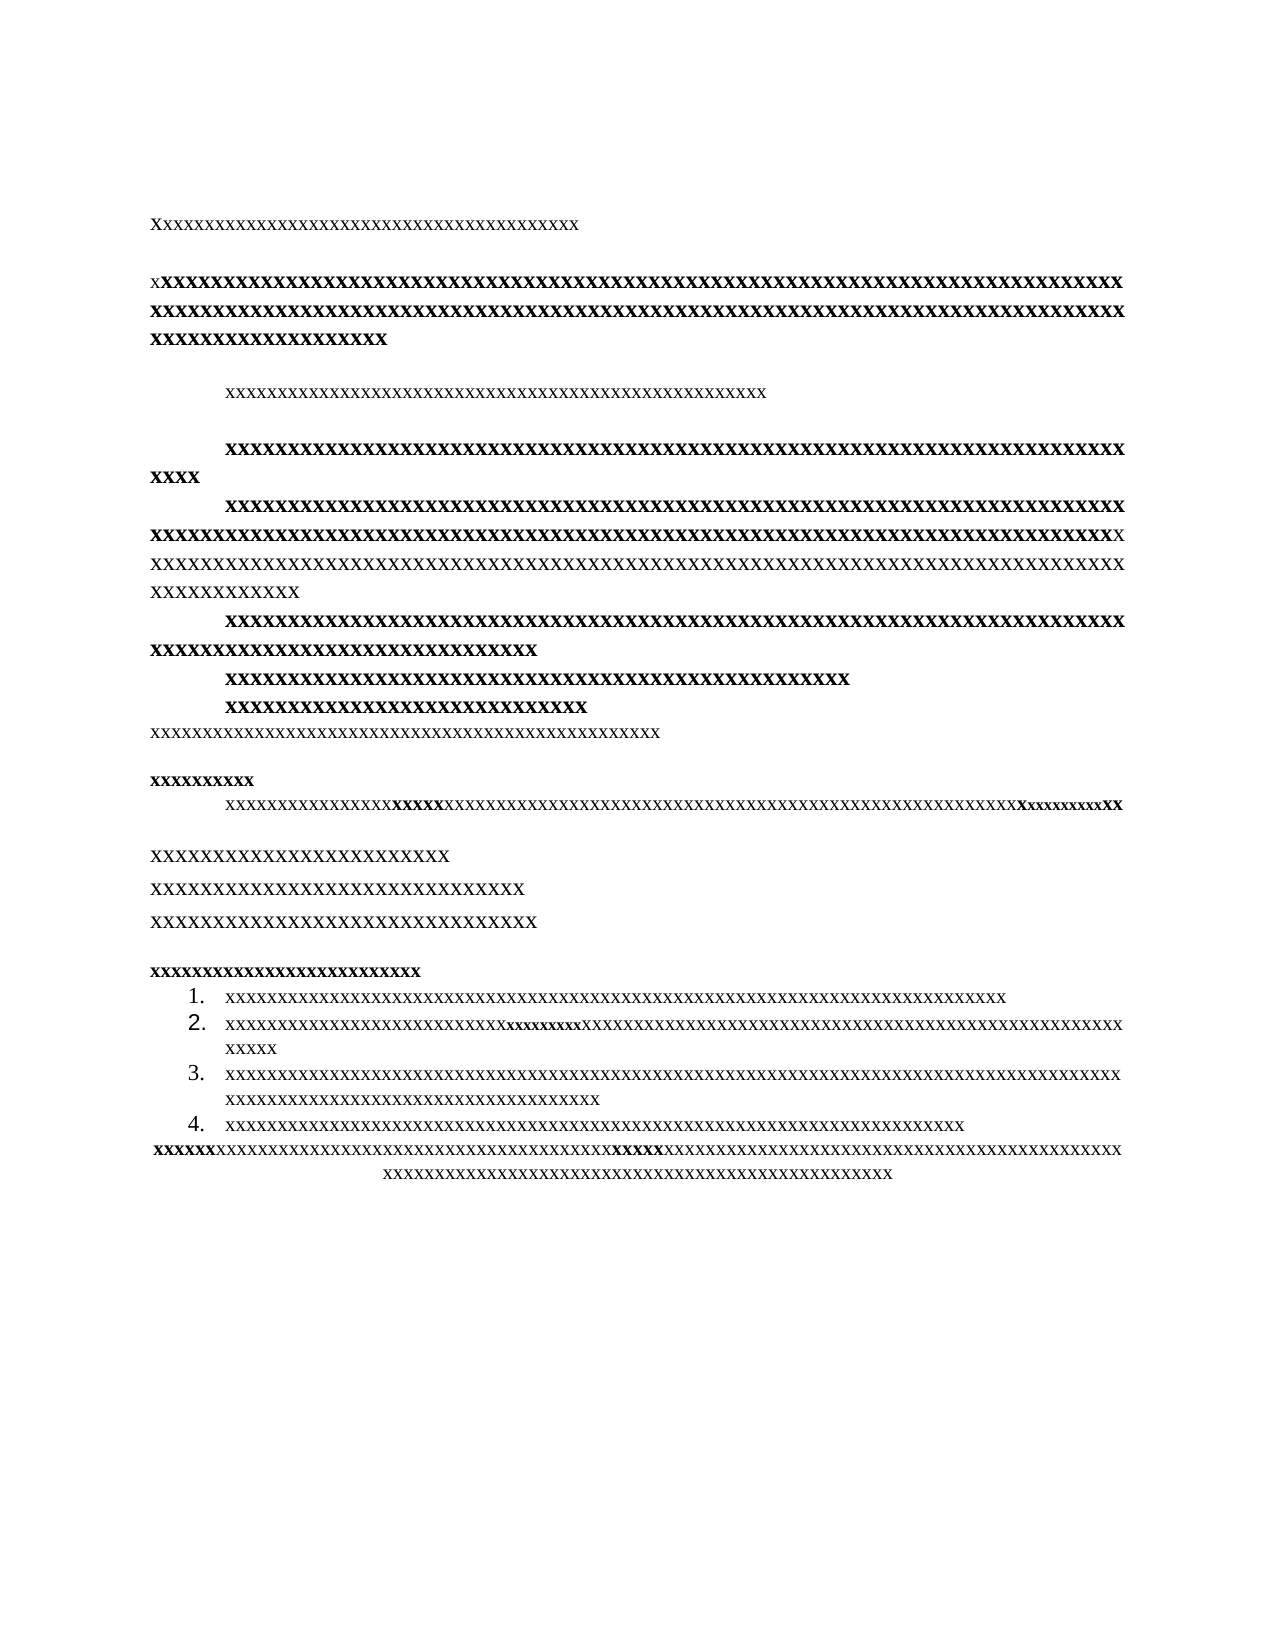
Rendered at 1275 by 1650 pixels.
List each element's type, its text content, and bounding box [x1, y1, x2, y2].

text xxxxxxxxxxxxxxxxxxxxxxxxxxxxxxxxxxxxxxxxxxxxxxxxxxxx [150, 379, 1125, 403]
text xxxxxxxxxx [150, 767, 1125, 791]
list xxxxxxxxxxxxxxxxxxxxxxxxxxxxxxxxxxxxxxxxxxxxxxxxxxxxxxxxxxxxxxxxxxxxxxxxxxx [188, 982, 1125, 1009]
text xxxxxxxxxxxxxxxxxxxxxxxxxxxxxxxxxxxxxxxxxxxxxxxxxx [150, 662, 1125, 690]
text xxxxxxxxxxxxxxxxxxxxxxxxxxxxxx [150, 872, 1125, 901]
text xxxxxxxxxxxxxxxxxxxxxxxxxx [150, 958, 1125, 982]
text xxxxxxxxxxxxxxxxxxxxxxxxxxxxxxxxxxxxxxxxxxxxxxxxxxxxxxxxxxxxxxxxxxxxxxxxxxxxxxxxxxxxxxxxxxxxxxxxxxxxxxxxxxxxxxxxxxxxxxxxxxxxxxxxxxxxxxxxxxxxxxxxxxxxxxxxxxxxxxxxxxxxxxxxxxxxxxxxxxxxxxxxxxxxxxxxxxxxxxxxxxxxxxxxxxxxxxxxxxxxxxxxxxxxxxxxxxxxxxxx [150, 489, 1125, 604]
list xxxxxxxxxxxxxxxxxxxxxxxxxxxxxxxxxxxxxxxxxxxxxxxxxxxxxxxxxxxxxxxxxxxxxxx [188, 1109, 1125, 1136]
text xxxxxxxxxxxxxxxxxxxxxxxxxxxxxxxxxxxxxxxxxxxxxxxxxxxxxxxxxxxxxxxxxxxxxxxxxxxxxxxxxxxxxxxxxxxxxxxxxxxxxxxxxxxxxxxxxxxxxxxxxxxxxxxxxxxxxxxxxxxxxx [150, 1136, 1125, 1184]
text xxxxxxxxxxxxxxxxxxxxxxxxxxxxxxx [150, 906, 1125, 934]
text xxxxxxxxxxxxxxxxxxxxxxxx [150, 839, 1125, 868]
text xxxxxxxxxxxxxxxxxxxxxxxxxxxxxxxxxxxxxxxxxxxxxxxxxxxxxxxxxxxxxxxxxxxxxxxxxxxxxxxxxxxxxxxxxxxxxxxxxxxxxxxxxxxxxxxxxxxxxxxxxxxxxxxxxxxxxxxxxxxxxxxxxxxxxxxxxxxxxxxxxxxxxxxxxxxxxxx [150, 265, 1125, 351]
text xxxxxxxxxxxxxxxxxxxxxxxxxxxxxxxxxxxxxxxxxxxxxxxxx [150, 719, 1125, 743]
list xxxxxxxxxxxxxxxxxxxxxxxxxxxxxxxxxxxxxxxxxxxxxxxxxxxxxxxxxxxxxxxxxxxxxxxxxxxxxxxxxxxxxxxxxxxxx [188, 1009, 1125, 1059]
text xxxxxxxxxxxxxxxxxxxxxxxxxxxxx [150, 690, 1125, 719]
list xxxxxxxxxxxxxxxxxxxxxxxxxxxxxxxxxxxxxxxxxxxxxxxxxxxxxxxxxxxxxxxxxxxxxxxxxxxxxxxxxxxxxxxxxxxxxxxxxxxxxxxxxxxxxxxxxxxxxxxxxx [188, 1059, 1125, 1109]
text xxxxxxxxxxxxxxxxxxxxxxxxxxxxxxxxxxxxxxxxx [150, 207, 1125, 236]
text xxxxxxxxxxxxxxxxxxxxxxxxxxxxxxxxxxxxxxxxxxxxxxxxxxxxxxxxxxxxxxxxxxxxxxxxxxxxxxxxxxxxxxxx [150, 791, 1125, 815]
text xxxxxxxxxxxxxxxxxxxxxxxxxxxxxxxxxxxxxxxxxxxxxxxxxxxxxxxxxxxxxxxxxxxxxxxxxxxx [150, 432, 1125, 489]
text xxxxxxxxxxxxxxxxxxxxxxxxxxxxxxxxxxxxxxxxxxxxxxxxxxxxxxxxxxxxxxxxxxxxxxxxxxxxxxxxxxxxxxxxxxxxxxxxxxxxxxx [150, 604, 1125, 662]
